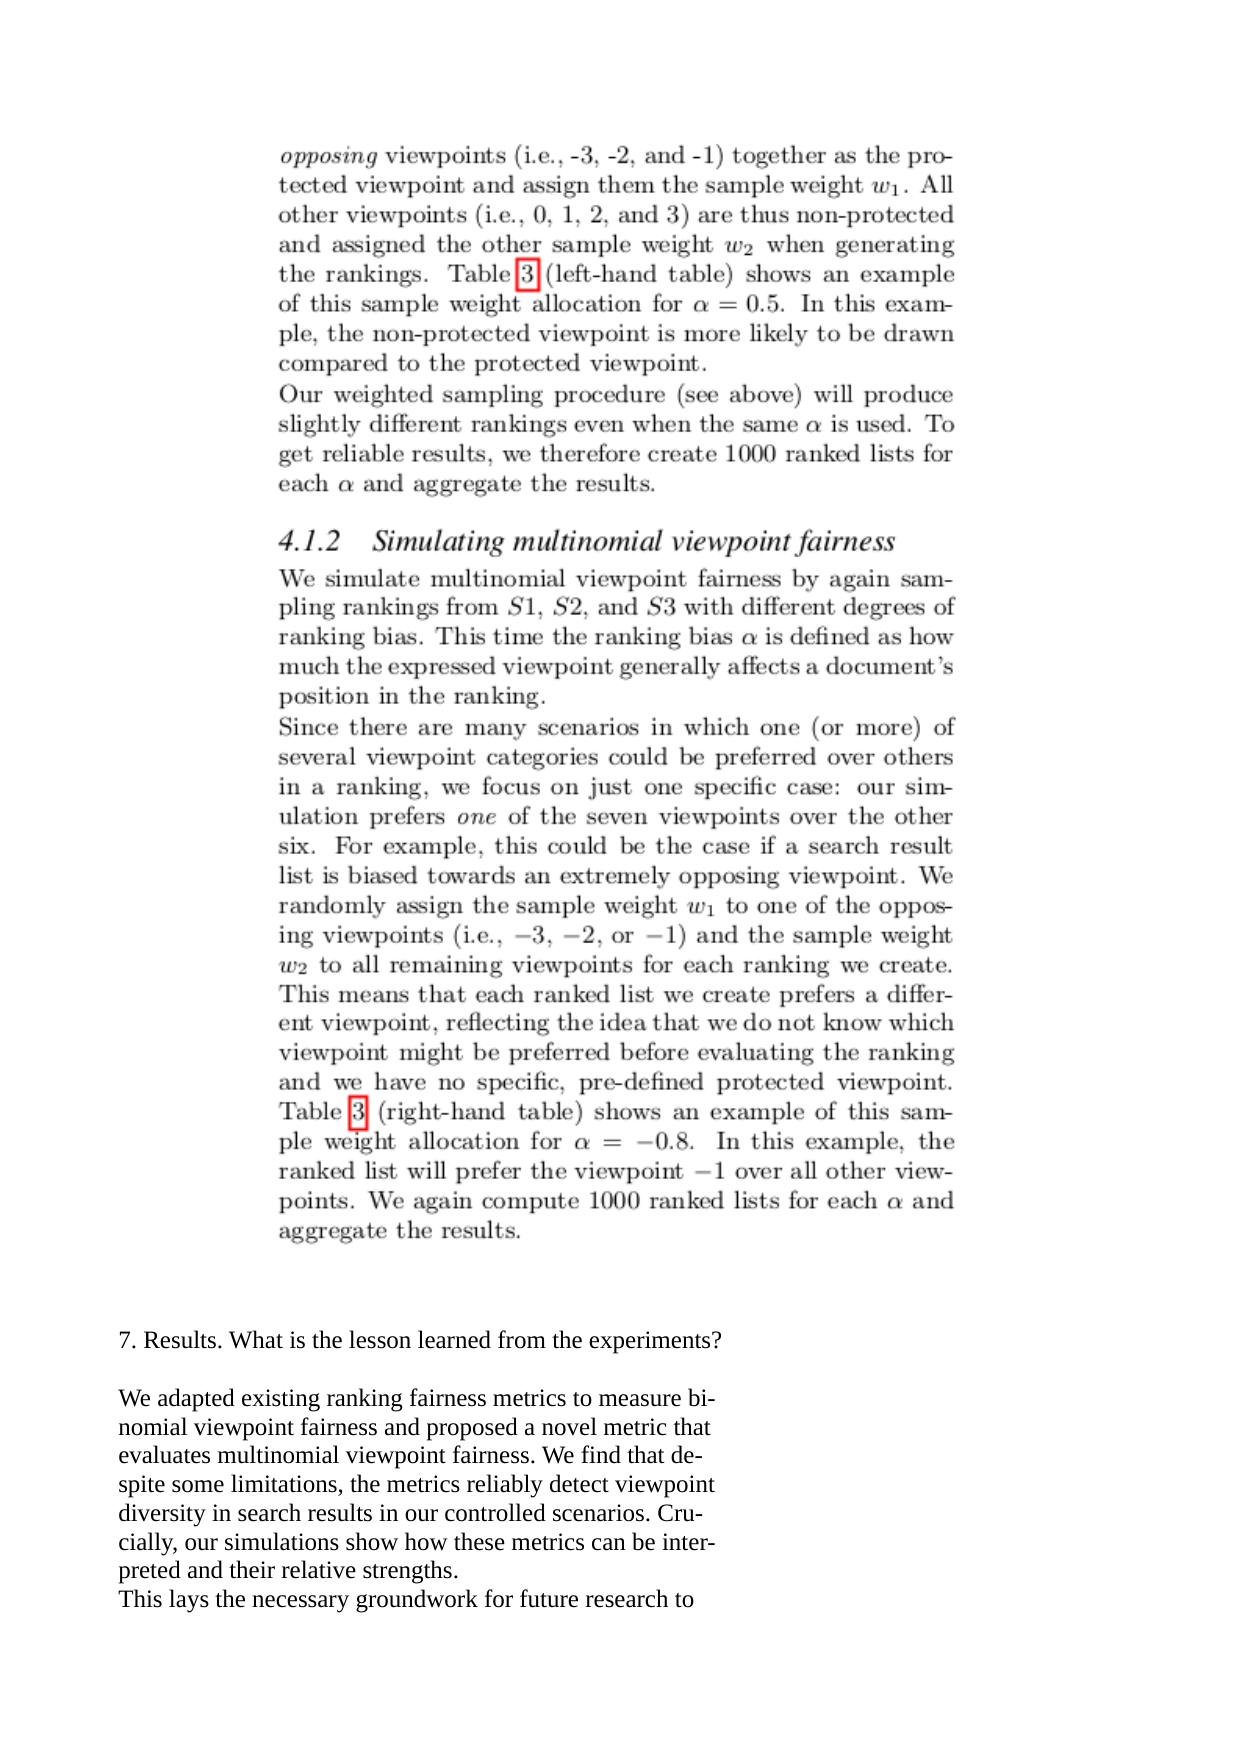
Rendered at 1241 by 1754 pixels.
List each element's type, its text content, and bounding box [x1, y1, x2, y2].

text We adapted existing ranking fairness metrics to measure bi- [118, 1383, 1122, 1412]
text preted and their relative strengths. [118, 1556, 1122, 1584]
text diversity in search results in our controlled scenarios. Cru- [118, 1498, 1122, 1527]
text evaluates multinomial viewpoint fairness. We find that de- [118, 1441, 1122, 1469]
picture [260, 118, 981, 1254]
text cially, our simulations show how these metrics can be inter- [118, 1527, 1122, 1556]
text nomial viewpoint fairness and proposed a novel metric that [118, 1412, 1122, 1441]
text This lays the necessary groundwork for future research to [118, 1584, 1122, 1613]
text 7. Results. What is the lesson learned from the experiments? [118, 1326, 1122, 1354]
text spite some limitations, the metrics reliably detect viewpoint [118, 1469, 1122, 1498]
